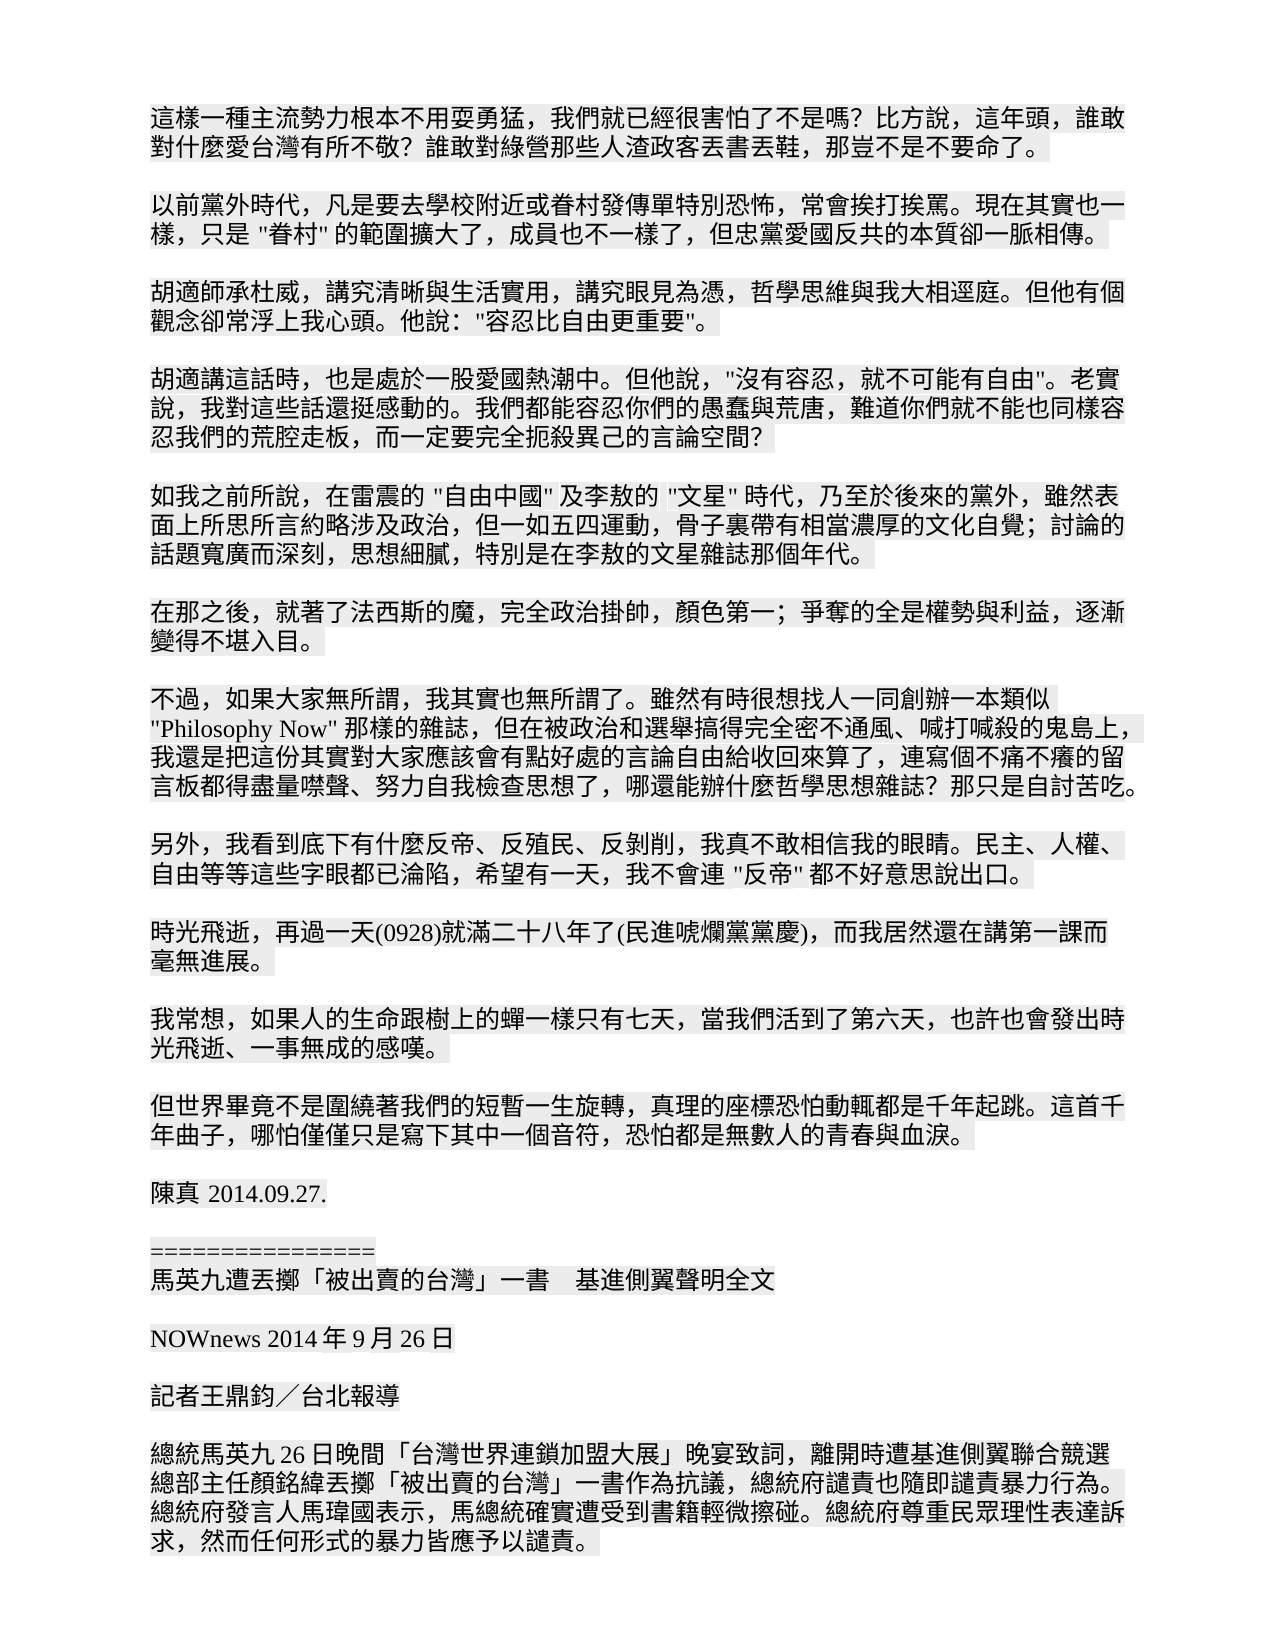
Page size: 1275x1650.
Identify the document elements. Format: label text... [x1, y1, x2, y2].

text 台灣真的很可悲，不但原地踏步，而且變本加厲。過去只要稍微講到台灣二字，便是漢奸，便是數典忘祖，便是賣國，去到哪都會遭殃；周圍全是充滿敵意、勇猛非凡的忠黨愛國反共的人群與學生。 現在卻還是一樣，只要稍微講到大陸或中國，馬上就一堆充滿敵意、勇猛非凡的忠黨愛國反共的人群與學生哭爸哭母的。 打馬或反中是台灣最流行的運動，但一個稍微有點頭腦或骨氣的人是不可能佔據主流位置而仍氣燄高張的。 黃文雄刺蔣後隱身26年，剛回台灣時，幾乎沒有人知道他的下落。但我知道他過去在逃亡中曾與陳菊密會，所以我就透過陳菊找到黃文雄，請他來演講。 不久之後，靜宜大學的學生社團也邀他去。我當黃文雄的司機，騎摩托車負責接送。因此，演講那天我也在場。 演講途中，突然有一名學生鬧場，站起來哭爸哭母大罵黃文雄，說 "像你這種人，根本只是個殺手"，"竟然有臉站在這裏演講" 等等，一路罵出會場，十分勇猛。 因為那時候民進黨支持者仍然是少數，傾藍的忠黨愛國反共學生佔絕大多數。因此，當然不會有人敢對這位學生有所不敬。換成是現在，你再罵罵看，恐怕馬上當場被圍毆，或被網路攻擊抹黑、連家人都會被揪出來公審。 黃文雄當時在現場表現得很鎮定。我記得他對那個哭爸哭母的學生說：道德具有一種 "一致性"，如果你也敢在蔣經國面前這樣罵，那我什麼都聽你的了。 這話講得很對。統派如今都已經被你們搞成人人喊打的過街老鼠，連不具政治意識者從社會發展或經濟層面稍微表示一下有異於當今主流的意見，也都會招來危險與攻擊或孤立，於是只能噤若寒蟬。 在這種情況下，大概也只有很沒出息的人，才會耍勇耍狠。套句黃文雄的話，如果這樣一些人也膽敢對習近平丟書丟鞋，"那我就什麼都聽你的了"。 這樣一種主流勢力根本不用耍勇猛，我們就已經很害怕了不是嗎？比方說，這年頭，誰敢對什麼愛台灣有所不敬？誰敢對綠營那些人渣政客丟書丟鞋，那豈不是不要命了。 以前黨外時代，凡是要去學校附近或眷村發傳單特別恐怖，常會挨打挨罵。現在其實也一樣，只是 "眷村" 的範圍擴大了，成員也不一樣了，但忠黨愛國反共的本質卻一脈相傳。 胡適師承杜威，講究清晰與生活實用，講究眼見為憑，哲學思維與我大相逕庭。但他有個觀念卻常浮上我心頭。他說："容忍比自由更重要"。 胡適講這話時，也是處於一股愛國熱潮中。但他說，"沒有容忍，就不可能有自由"。老實說，我對這些話還挺感動的。我們都能容忍你們的愚蠢與荒唐，難道你們就不能也同樣容忍我們的荒腔走板，而一定要完全扼殺異己的言論空間？ 如我之前所說，在雷震的 "自由中國" 及李敖的 "文星" 時代，乃至於後來的黨外，雖然表面上所思所言約略涉及政治，但一如五四運動，骨子裏帶有相當濃厚的文化自覺；討論的話題寬廣而深刻，思想細膩，特別是在李敖的文星雜誌那個年代。 在那之後，就著了法西斯的魔，完全政治掛帥，顏色第一；爭奪的全是權勢與利益，逐漸變得不堪入目。 不過，如果大家無所謂，我其實也無所謂了。雖然有時很想找人一同創辦一本類似 "Philosophy Now" 那樣的雜誌，但在被政治和選舉搞得完全密不通風、喊打喊殺的鬼島上，我還是把這份其實對大家應該會有點好處的言論自由給收回來算了，連寫個不痛不癢的留言板都得盡量噤聲、努力自我檢查思想了，哪還能辦什麼哲學思想雜誌？那只是自討苦吃。 另外，我看到底下有什麼反帝、反殖民、反剝削，我真不敢相信我的眼睛。民主、人權、自由等等這些字眼都已淪陷，希望有一天，我不會連 "反帝" 都不好意思說出口。 時光飛逝，再過一天(0928)就滿二十八年了(民進唬爛黨黨慶)，而我居然還在講第一課而毫無進展。 我常想，如果人的生命跟樹上的蟬一樣只有七天，當我們活到了第六天，也許也會發出時光飛逝、一事無成的感嘆。 但世界畢竟不是圍繞著我們的短暫一生旋轉，真理的座標恐怕動輒都是千年起跳。這首千年曲子，哪怕僅僅只是寫下其中一個音符，恐怕都是無數人的青春與血淚。 陳真 2014.09.27. ================ 馬英九遭丟擲「被出賣的台灣」一書 基進側翼聲明全文 NOWnews 2014年9月26日 記者王鼎鈞／台北報導 總統馬英九26日晚間「台灣世界連鎖加盟大展」晚宴致詞，離開時遭基進側翼聯合競選總部主任顏銘緯丟擲「被出賣的台灣」一書作為抗議，總統府譴責也隨即譴責暴力行為。 總統府發言人馬瑋國表示，馬總統確實遭受到書籍輕微擦碰。總統府尊重民眾理性表達訴求，然而任何形式的暴力皆應予以譴責。 基進側翼聲明稿全文如下： 抗議馬英九總統，台灣主權不可出賣 針對20140926馬英九出席典華飯店的「2014亞太暨世界加盟連鎖年會」國際歡迎晚宴，遭年輕男子抗議，並丟擲物品，基進側翼針對此事發表聲明如下： 一、抗議馬英九並丟擲物品的年輕男子，為基進側翼聯合競選總部主任顏銘緯。 二、顏銘緯向馬英九丟躑的物品是「被出賣的台灣」一書。蓋馬英九民調超低，不到10%，早已為台灣民眾所唾棄。...其出賣台灣的行徑，已成千夫所指人神共棄之事。丟擲「被出賣的台灣」一書作為抗議，即在凸顯馬英九一意孤行的荒謬、背棄人民意志的邪惡行為。 三、馬政府玩弄兩面手法，對外釋出傾中統一訊息，對內礙於選票持續以「維持現狀」誆騙台灣人，我們以「被出賣的台灣」一書對馬政府提出嚴正控訴，台灣主權與全民權益不容中國國民黨與中國共產黨聯手吞噬。 四、台灣戰後與兩德狀況完全不同，台灣不屬於中華人民共和國領土，若馬政府一意孤行，以中國國民黨名義執意簽訂和平協議，讓渡國家主權，將造成亡國的事實，台灣人不可不慎。 向一意孤行的馬英九抗議只是第一步，而且，這是人人都可做的一步。馬英九麾下的中國國民黨，其背後的赤色中國政權，才是台灣人更應儆醒的。 我們是基進側翼，我們全力支持青年才俊顏銘緯的抗議行動。反殖、反帝、反剝削，裂解中國國民黨，我們與您一同前進。 [150, 75, 1125, 1556]
